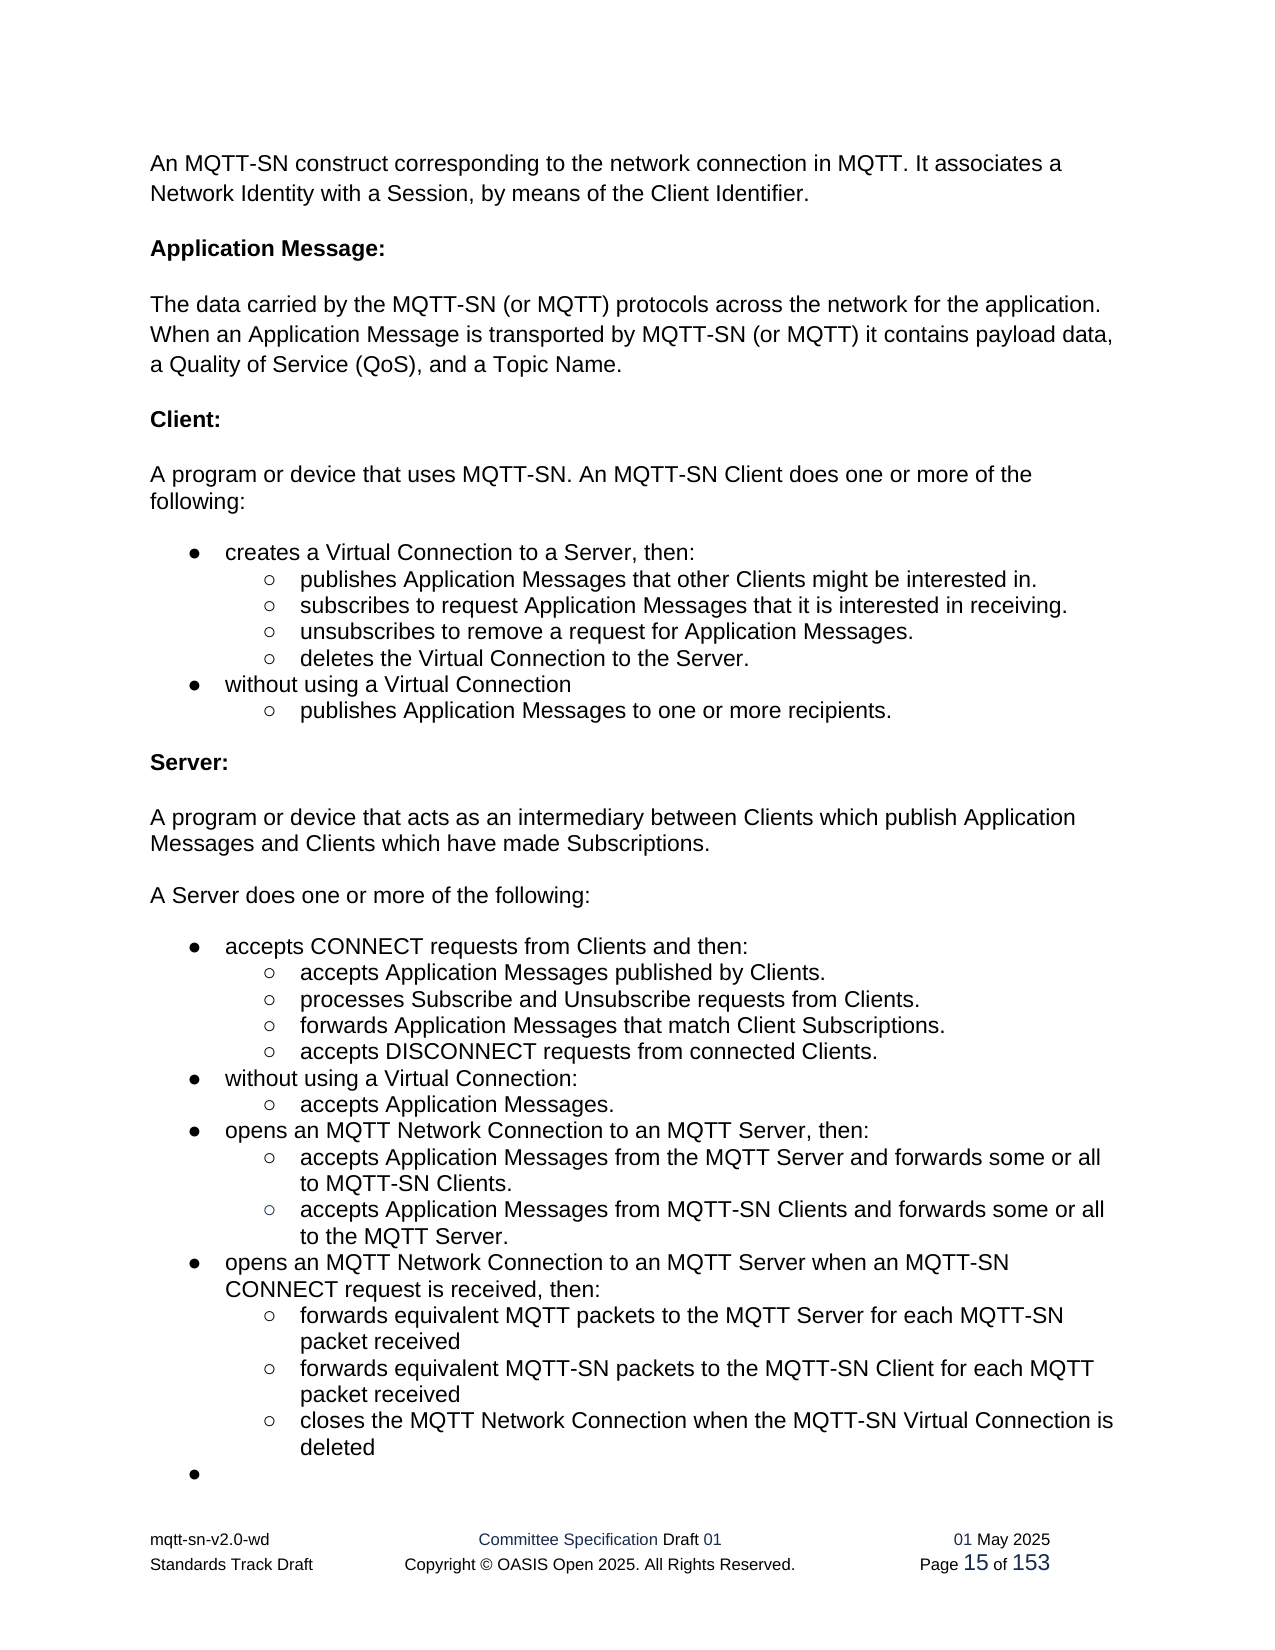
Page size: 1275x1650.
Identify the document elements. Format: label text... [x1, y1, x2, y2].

list accepts CONNECT requests from Clients and then: [187, 933, 1125, 959]
text A program or device that uses MQTT-SN. An MQTT-SN Client does one or more of the following: [150, 461, 1125, 514]
text The data carried by the MQTT-SN (or MQTT) protocols across the network for the application. When an Application Message is transported by MQTT-SN (or MQTT) it contains payload data, a Quality of Service (QoS), and a Topic Name. [150, 291, 1125, 377]
list unsubscribes to remove a request for Application Messages. [262, 618, 1125, 644]
text An MQTT-SN construct corresponding to the network connection in MQTT. It associates a Network Identity with a Session, by means of the Client Identifier. [150, 150, 1125, 207]
list without using a Virtual Connection [187, 671, 1125, 697]
list processes Subscribe and Unsubscribe requests from Clients. [262, 986, 1125, 1012]
list publishes Application Messages that other Clients might be interested in. [262, 566, 1125, 592]
list accepts Application Messages. [262, 1091, 1125, 1117]
list forwards Application Messages that match Client Subscriptions. [262, 1012, 1125, 1038]
list accepts Application Messages published by Clients. [262, 959, 1125, 986]
list forwards equivalent MQTT packets to the MQTT Server for each MQTT-SN packet received [262, 1302, 1125, 1354]
list accepts Application Messages from MQTT-SN Clients and forwards some or all to the MQTT Server. [262, 1196, 1125, 1249]
text Client: [150, 406, 1125, 433]
text Server: [150, 749, 1125, 775]
list without using a Virtual Connection: [187, 1065, 1125, 1091]
list deletes the Virtual Connection to the Server. [262, 644, 1125, 671]
list creates a Virtual Connection to a Server, then: [187, 539, 1125, 566]
list opens an MQTT Network Connection to an MQTT Server when an MQTT-SN CONNECT request is received, then: [187, 1249, 1125, 1302]
text Application Message: [150, 235, 1125, 262]
list publishes Application Messages to one or more recipients. [262, 697, 1125, 724]
list closes the MQTT Network Connection when the MQTT-SN Virtual Connection is deleted [262, 1407, 1125, 1460]
list forwards equivalent MQTT-SN packets to the MQTT-SN Client for each MQTT packet received [262, 1354, 1125, 1407]
text A Server does one or more of the following: [150, 882, 1125, 908]
list accepts Application Messages from the MQTT Server and forwards some or all to MQTT-SN Clients. [262, 1144, 1125, 1196]
text A program or device that acts as an intermediary between Clients which publish Application Messages and Clients which have made Subscriptions. [150, 804, 1125, 857]
list subscribes to request Application Messages that it is interested in receiving. [262, 592, 1125, 618]
list accepts DISCONNECT requests from connected Clients. [262, 1038, 1125, 1065]
list opens an MQTT Network Connection to an MQTT Server, then: [187, 1117, 1125, 1144]
